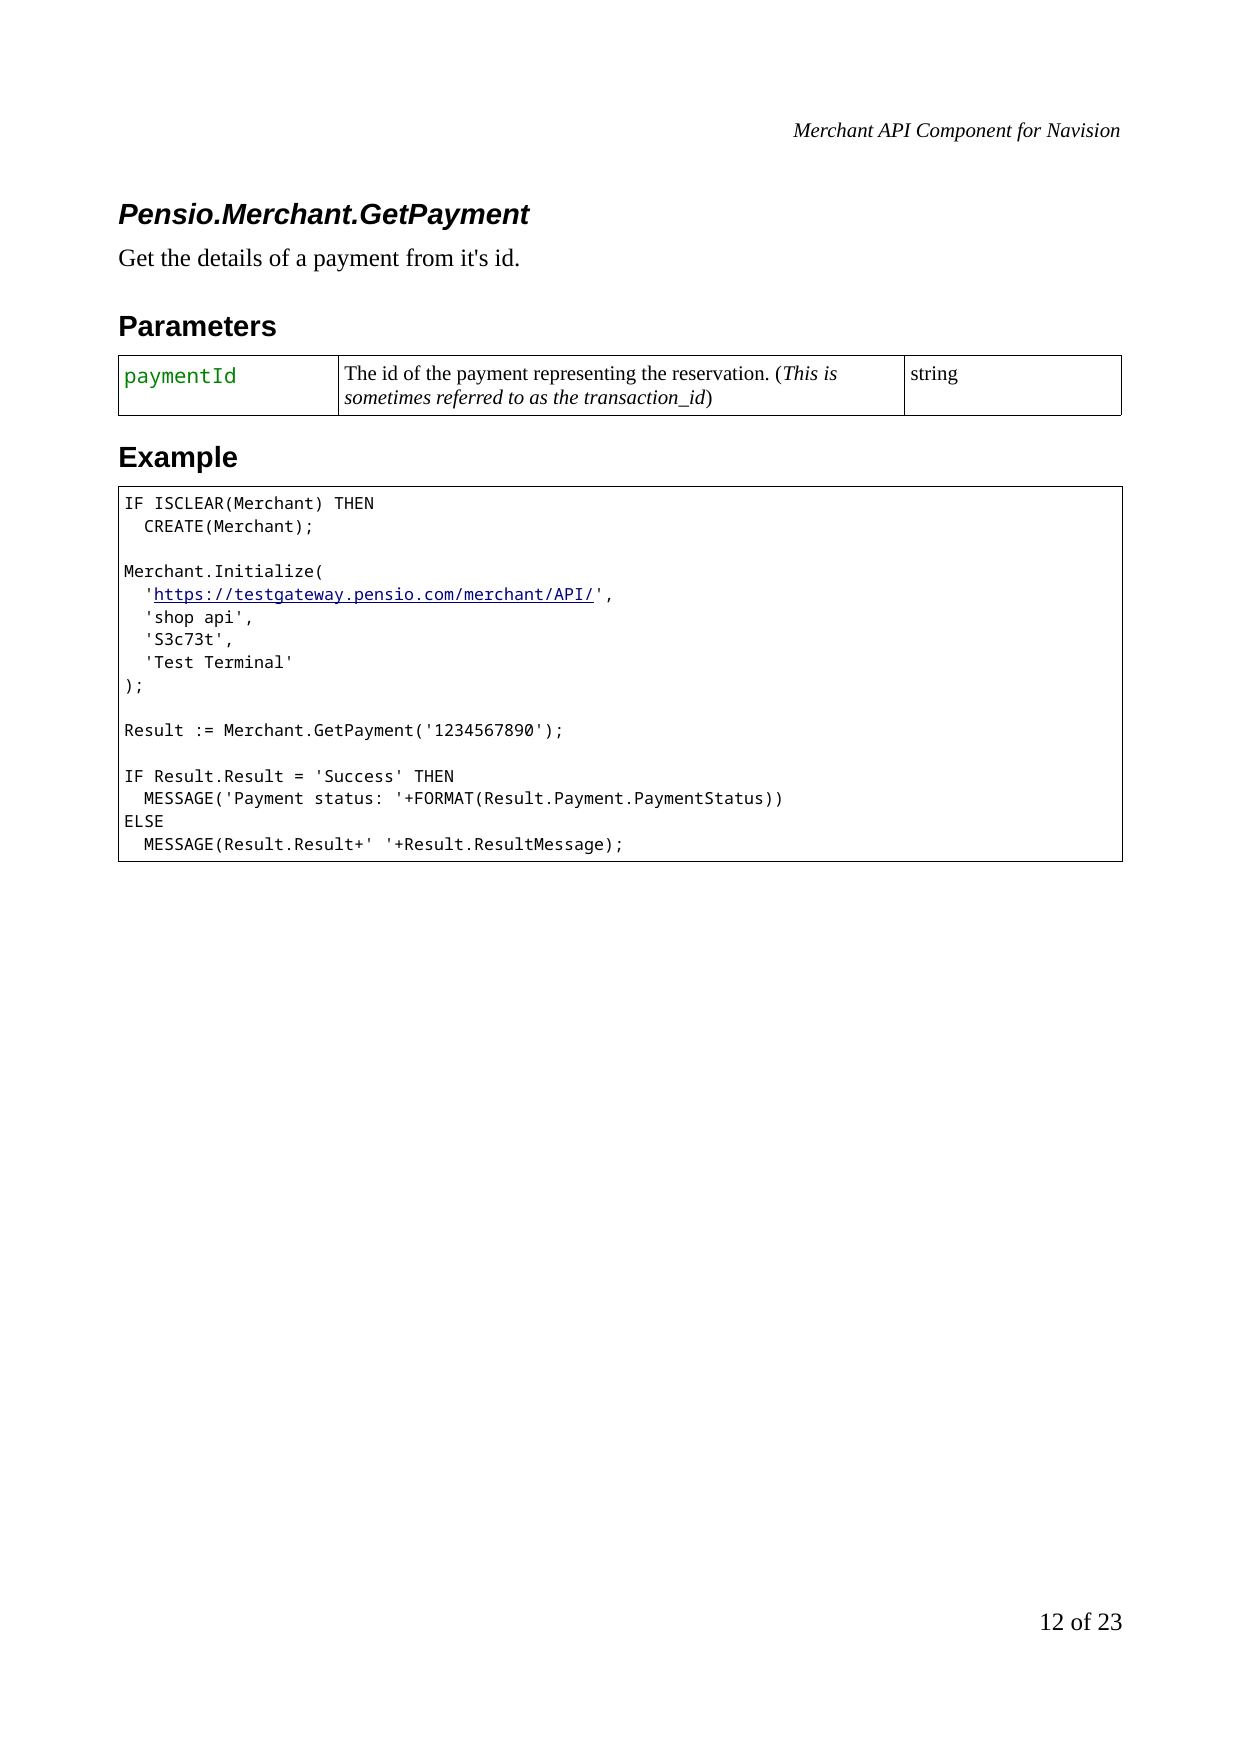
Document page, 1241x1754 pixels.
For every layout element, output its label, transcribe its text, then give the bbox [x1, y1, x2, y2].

subtitle Example [118, 440, 1122, 473]
text Get the details of a payment from it's id. [118, 243, 1122, 271]
table_header IF ISCLEAR(Merchant) THEN CREATE(Merchant); Merchant.Initialize( 'https://testgateway.pensio.com/merchant/API/', 'shop api', 'S3c73t', 'Test Terminal' ); Result := Merchant.GetPayment('1234567890'); IF Result.Result = 'Success' THEN MESSAGE('Payment status: '+FORMAT(Result.Payment.PaymentStatus)) ELSE MESSAGE(Result.Result+' '+Result.ResultMessage); [119, 487, 1122, 861]
table_header paymentId [119, 356, 338, 415]
table_header The id of the payment representing the reservation. (This is sometimes referred to as the transaction_id) [339, 356, 904, 415]
subtitle Pensio.Merchant.GetPayment [118, 197, 1122, 230]
subtitle Parameters [118, 309, 1122, 342]
table_header string [905, 356, 1121, 415]
